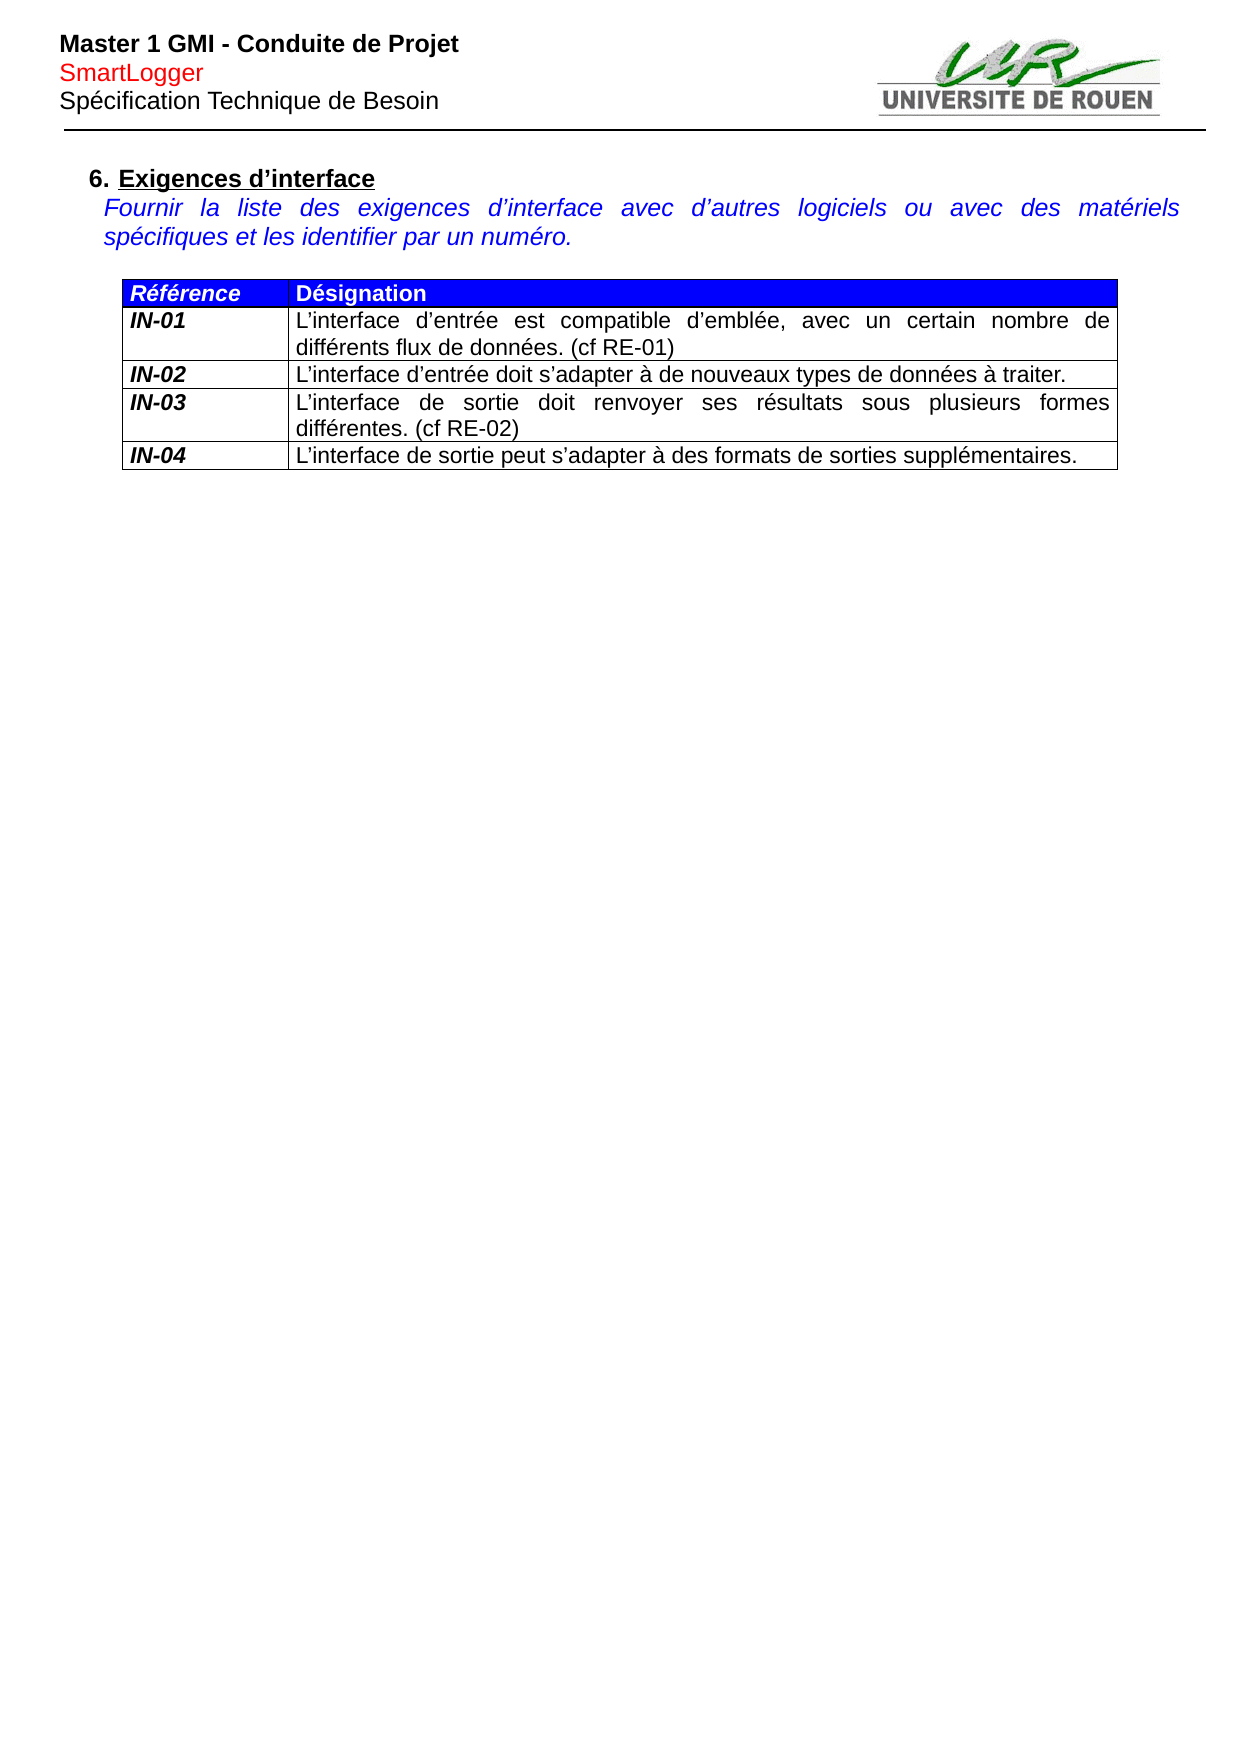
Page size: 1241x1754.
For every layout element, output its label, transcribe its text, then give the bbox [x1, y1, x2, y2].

table_cell IN-01 [123, 308, 288, 360]
table_cell L’interface d’entrée est compatible d’emblée, avec un certain nombre de différents flux de données. (cf RE-01) [289, 308, 1117, 360]
table_header Référence [123, 280, 288, 306]
table_cell IN-02 [123, 361, 288, 387]
table_header Désignation [289, 280, 1117, 306]
table_cell L’interface de sortie peut s’adapter à des formats de sorties supplémentaires. [289, 442, 1117, 469]
table_cell IN-04 [123, 442, 288, 469]
subtitle Exigences d’interface [89, 164, 1181, 193]
picture [872, 32, 1170, 118]
table_cell IN-03 [123, 389, 288, 441]
text Fournir la liste des exigences d’interface avec d’autres logiciels ou avec des matériels spécifiques et les identifier par un numéro. [103, 193, 1181, 250]
table_cell L’interface d’entrée doit s’adapter à de nouveaux types de données à traiter. [289, 361, 1117, 387]
table_cell L’interface de sortie doit renvoyer ses résultats sous plusieurs formes différentes. (cf RE-02) [289, 389, 1117, 441]
